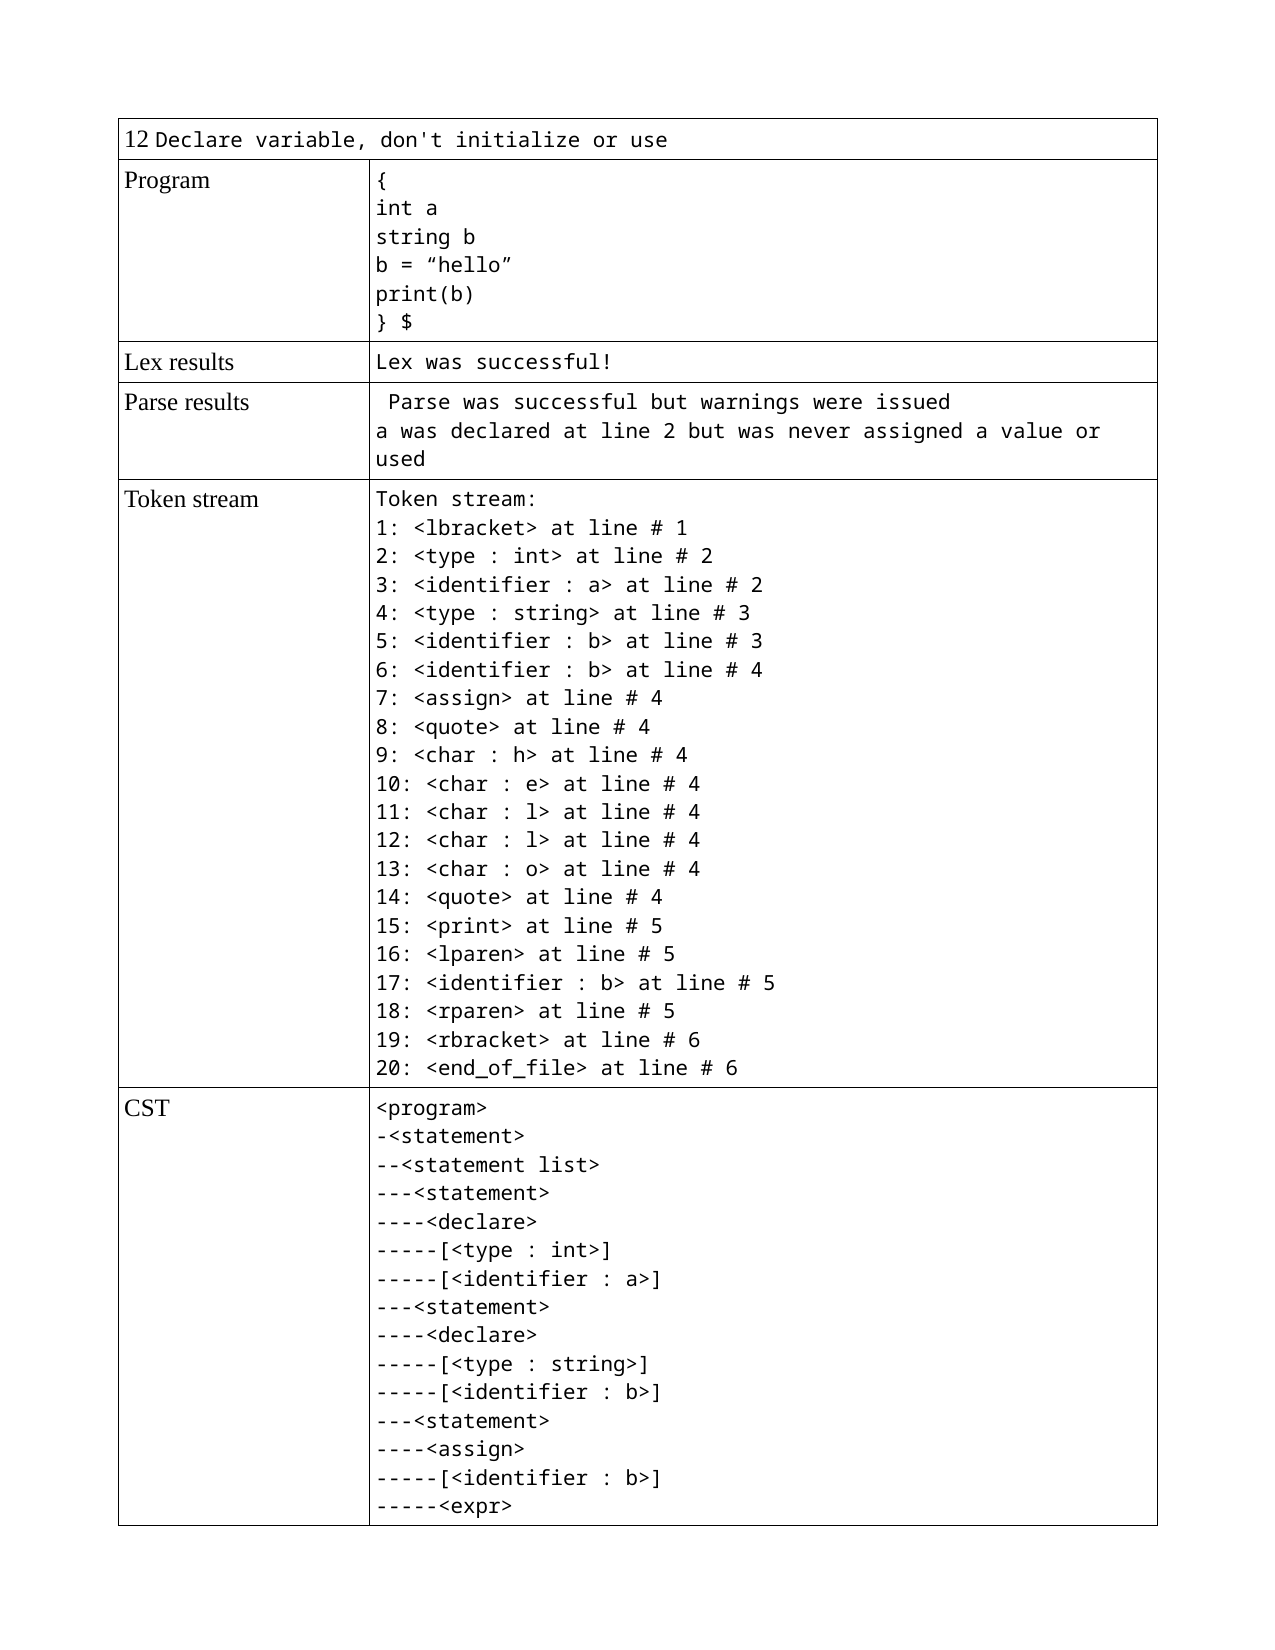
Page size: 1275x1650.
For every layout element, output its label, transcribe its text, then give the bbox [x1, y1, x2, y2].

table_cell Program [119, 160, 369, 341]
table_cell Parse results [119, 383, 369, 478]
table_header 12 Declare variable, don't initialize or use [119, 119, 1157, 159]
table_cell CST [119, 1088, 369, 1525]
table_cell Lex results [119, 342, 369, 382]
table_cell Token stream [119, 480, 369, 1087]
table_cell { int a string b b = “hello” print(b) } $ [370, 160, 1157, 341]
table_cell <program> -<statement> --<statement list> ---<statement> ----<declare> -----[<type : int>] -----[<identifier : a>] ---<statement> ----<declare> -----[<type : string>] -----[<identifier : b>] ---<statement> ----<assign> -----[<identifier : b>] -----<expr> [370, 1088, 1157, 1525]
table_cell Parse was successful but warnings were issued a was declared at line 2 but was never assigned a value or used [370, 383, 1157, 478]
table_cell Lex was successful! [370, 342, 1157, 382]
table_cell Token stream: 1: <lbracket> at line # 1 2: <type : int> at line # 2 3: <identifier : a> at line # 2 4: <type : string> at line # 3 5: <identifier : b> at line # 3 6: <identifier : b> at line # 4 7: <assign> at line # 4 8: <quote> at line # 4 9: <char : h> at line # 4 10: <char : e> at line # 4 11: <char : l> at line # 4 12: <char : l> at line # 4 13: <char : o> at line # 4 14: <quote> at line # 4 15: <print> at line # 5 16: <lparen> at line # 5 17: <identifier : b> at line # 5 18: <rparen> at line # 5 19: <rbracket> at line # 6 20: <end_of_file> at line # 6 [370, 480, 1157, 1087]
